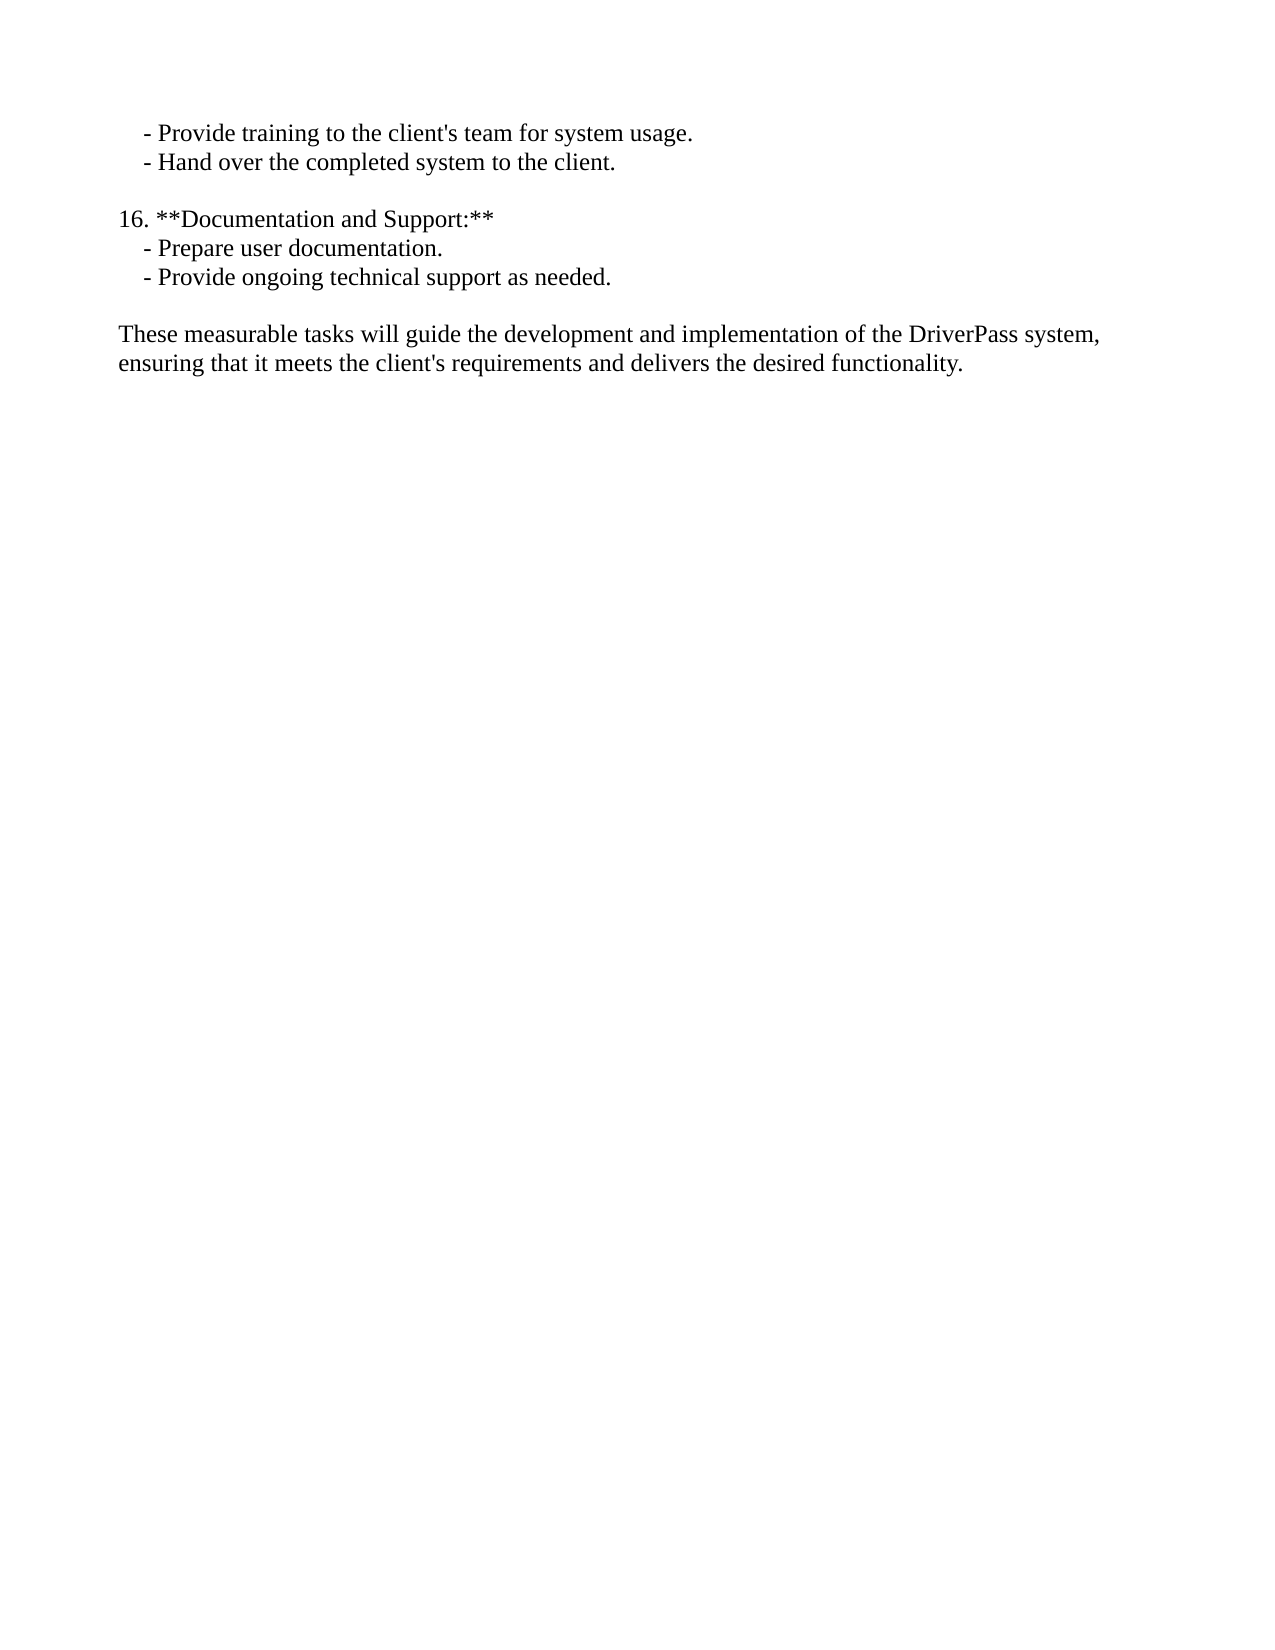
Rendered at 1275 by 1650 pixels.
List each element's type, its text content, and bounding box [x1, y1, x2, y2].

text - Hand over the completed system to the client. [118, 147, 1157, 176]
text - Provide ongoing technical support as needed. [118, 262, 1157, 291]
text 16. **Documentation and Support:** [118, 204, 1157, 233]
text These measurable tasks will guide the development and implementation of the DriverPass system, ensuring that it meets the client's requirements and delivers the desired functionality. [118, 319, 1157, 377]
text - Provide training to the client's team for system usage. [118, 118, 1157, 147]
text - Prepare user documentation. [118, 233, 1157, 262]
